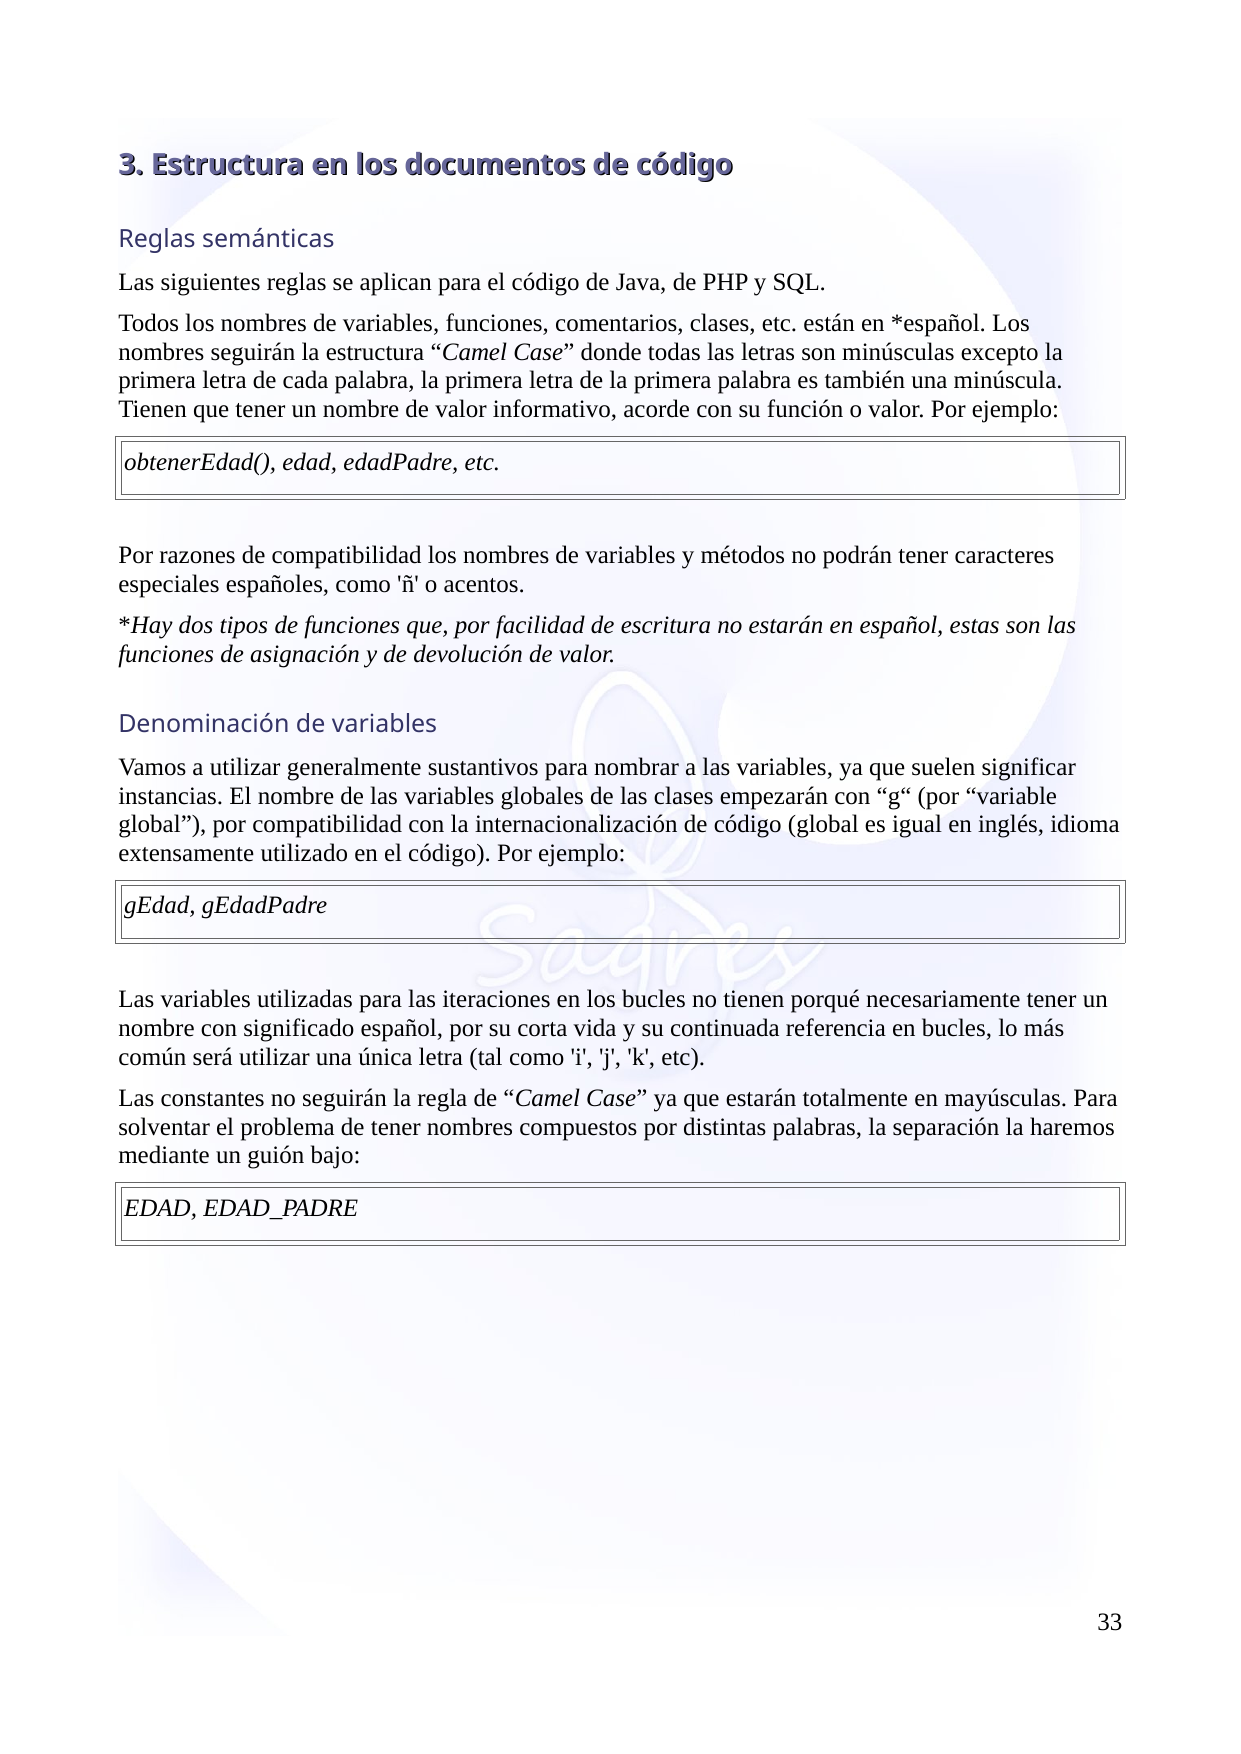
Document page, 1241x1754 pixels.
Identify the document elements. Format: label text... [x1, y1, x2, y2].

text Las variables utilizadas para las iteraciones en los bucles no tienen porqué necesariamente tener un nombre con significado español, por su corta vida y su continuada referencia en bucles, lo más común será utilizar una única letra (tal como 'i', 'j', 'k', etc). [118, 984, 1122, 1071]
picture [118, 423, 1122, 436]
picture [118, 944, 1122, 984]
picture [118, 1240, 1122, 1245]
picture [118, 183, 1122, 220]
text *Hay dos tipos de funciones que, por facilidad de escritura no estarán en español, estas son las funciones de asignación y de devolución de valor. [118, 610, 1122, 668]
picture [118, 254, 1122, 267]
table_header gEdad, gEdadPadre [118, 881, 1122, 938]
subtitle 3. Estructura en los documentos de código [118, 143, 1122, 183]
subtitle Reglas semánticas [118, 220, 1122, 254]
picture [118, 296, 1122, 308]
picture [118, 739, 1122, 752]
picture [118, 867, 1122, 880]
picture [118, 1071, 1122, 1083]
subtitle Denominación de variables [118, 705, 1122, 739]
picture [118, 598, 1122, 610]
picture [118, 668, 1122, 705]
picture [118, 118, 1122, 143]
table_header obtenerEdad(), edad, edadPadre, etc. [118, 437, 1122, 494]
table_header EDAD, EDAD_PADRE [118, 1183, 1122, 1240]
picture [118, 1246, 1122, 1636]
picture [118, 1169, 1122, 1182]
text Vamos a utilizar generalmente sustantivos para nombrar a las variables, ya que suelen significar instancias. El nombre de las variables globales de las clases empezarán con “g“ (por “variable global”), por compatibilidad con la internacionalización de código (global es igual en inglés, idioma extensamente utilizado en el código). Por ejemplo: [118, 752, 1122, 867]
text Todos los nombres de variables, funciones, comentarios, clases, etc. están en *español. Los nombres seguirán la estructura “Camel Case” donde todas las letras son minúsculas excepto la primera letra de cada palabra, la primera letra de la primera palabra es también una minúscula. Tienen que tener un nombre de valor informativo, acorde con su función o valor. Por ejemplo: [118, 308, 1122, 423]
picture [118, 938, 1122, 943]
picture [118, 500, 1122, 540]
text Las constantes no seguirán la regla de “Camel Case” ya que estarán totalmente en mayúsculas. Para solventar el problema de tener nombres compuestos por distintas palabras, la separación la haremos mediante un guión bajo: [118, 1083, 1122, 1169]
picture [118, 494, 1122, 499]
text Por razones de compatibilidad los nombres de variables y métodos no podrán tener caracteres especiales españoles, como 'ñ' o acentos. [118, 540, 1122, 598]
text Las siguientes reglas se aplican para el código de Java, de PHP y SQL. [118, 267, 1122, 296]
